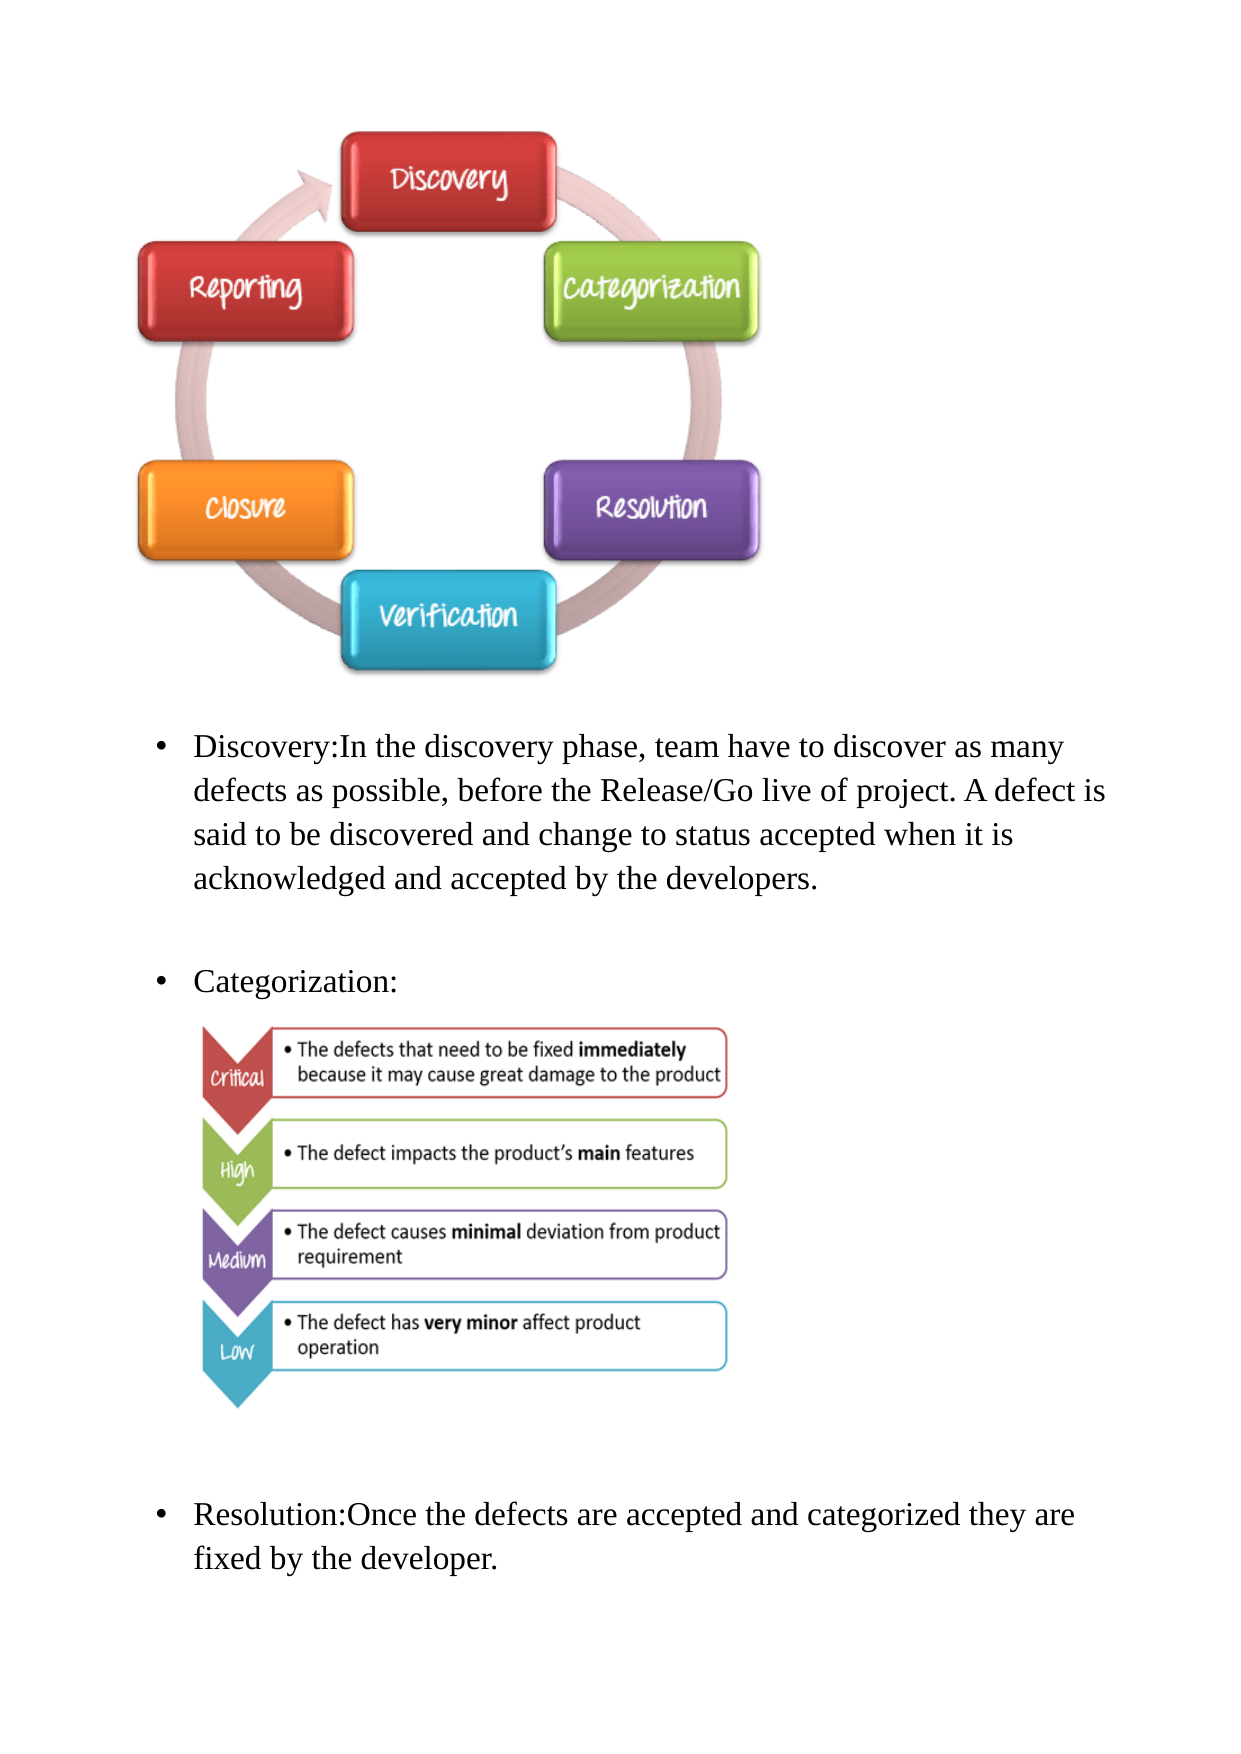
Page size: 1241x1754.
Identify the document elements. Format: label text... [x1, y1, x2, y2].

picture [193, 1019, 732, 1418]
list Resolution:Once the defects are accepted and categorized they are fixed by the developer. [156, 1494, 1122, 1577]
picture [118, 118, 775, 688]
list Discovery:In the discovery phase, team have to discover as many defects as possible, before the Release/Go live of project. A defect is said to be discovered and change to status accepted when it is acknowledged and accepted by the developers. [156, 726, 1122, 897]
list Categorization: [156, 961, 1122, 999]
